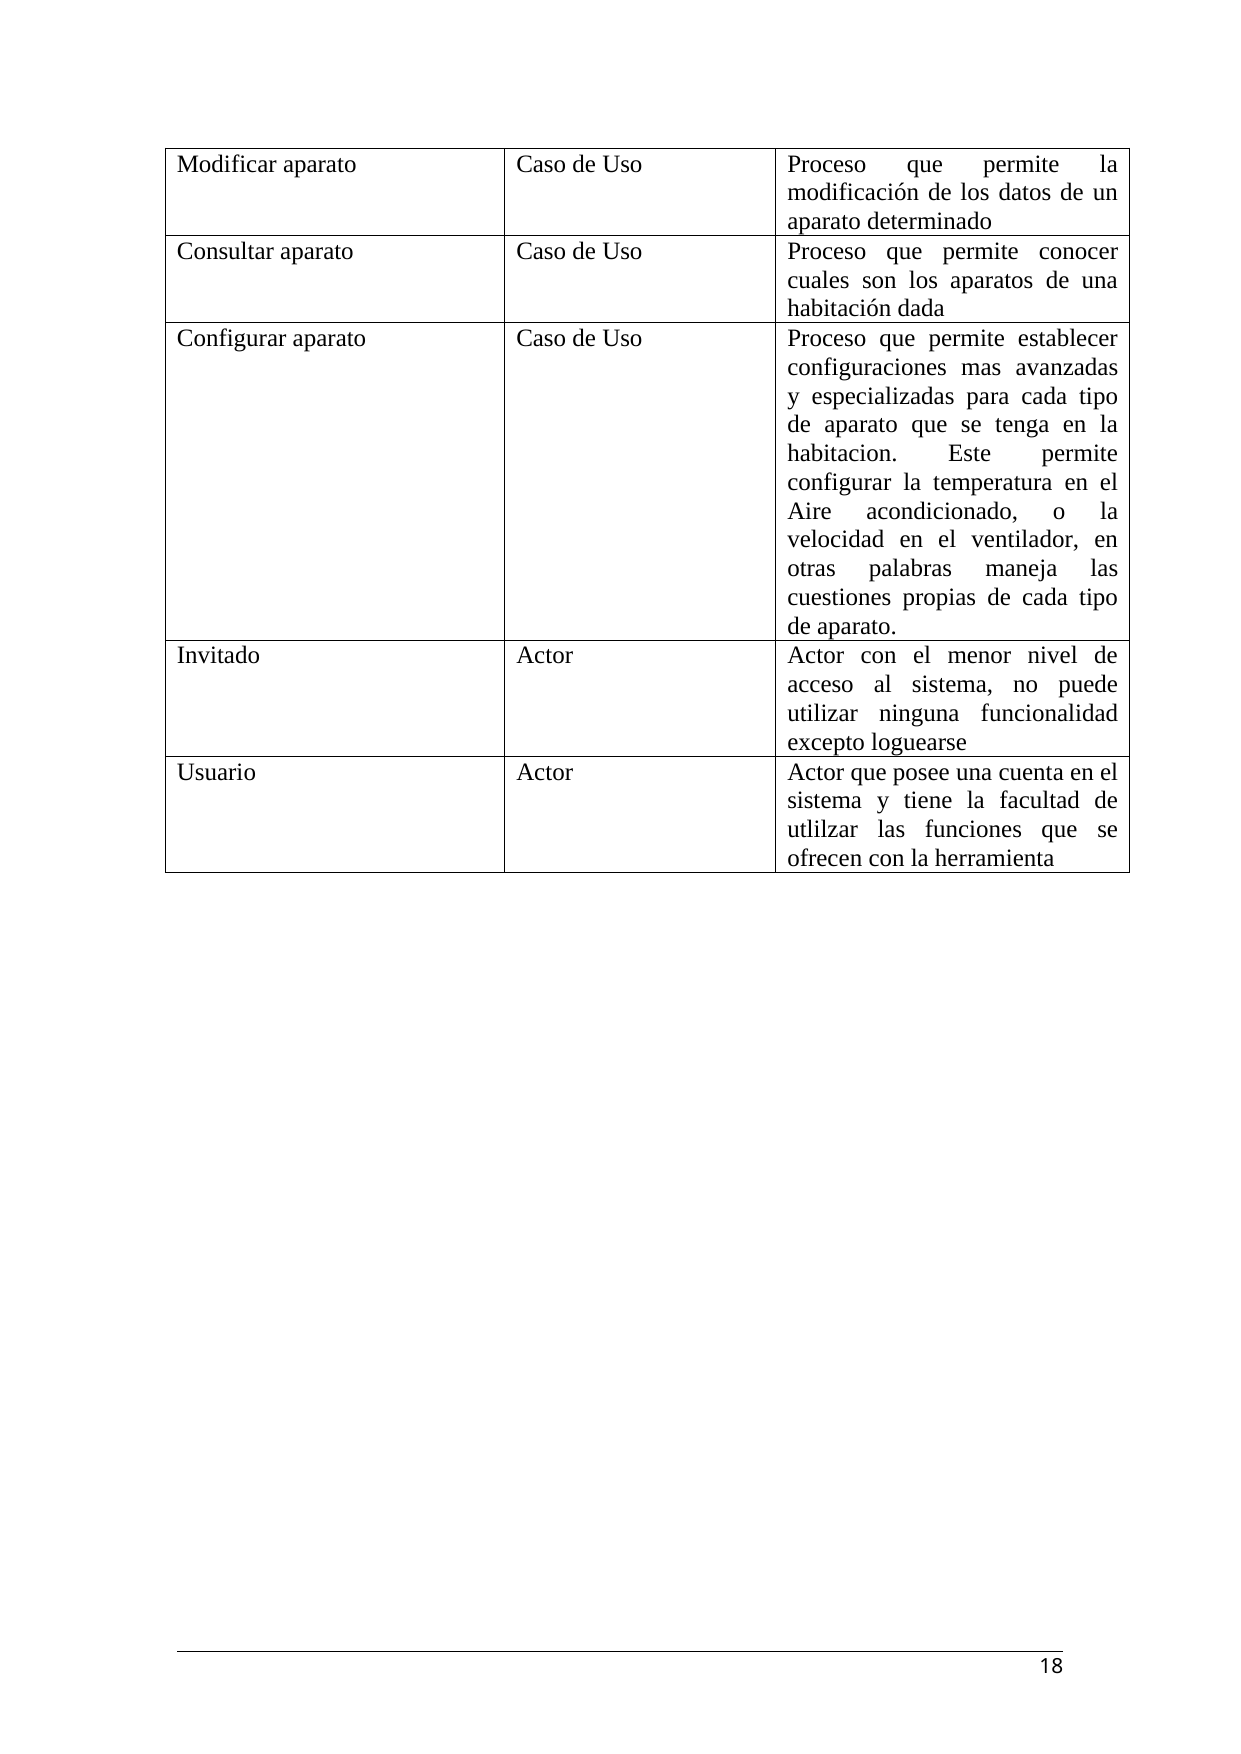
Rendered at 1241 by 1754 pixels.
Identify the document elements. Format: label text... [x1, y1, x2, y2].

table_cell Actor [505, 757, 775, 872]
table_cell Usuario [166, 757, 504, 872]
table_cell Proceso que permite conocer cuales son los aparatos de una habitación dada [776, 236, 1129, 322]
table_cell Actor [505, 641, 775, 756]
table_cell Actor con el menor nivel de acceso al sistema, no puede utilizar ninguna funcionalidad excepto loguearse [776, 641, 1129, 756]
table_cell Caso de Uso [505, 323, 775, 639]
table_cell Proceso que permite establecer configuraciones mas avanzadas y especializadas para cada tipo de aparato que se tenga en la habitacion. Este permite configurar la temperatura en el Aire acondicionado, o la velocidad en el ventilador, en otras palabras maneja las cuestiones propias de cada tipo de aparato. [776, 323, 1129, 639]
table_cell Actor que posee una cuenta en el sistema y tiene la facultad de utlilzar las funciones que se ofrecen con la herramienta [776, 757, 1129, 872]
table_cell Caso de Uso [505, 236, 775, 322]
table_cell Invitado [166, 641, 504, 756]
table_cell Modificar aparato [166, 149, 504, 235]
table_cell Configurar aparato [166, 323, 504, 639]
table_cell Caso de Uso [505, 149, 775, 235]
table_cell Proceso que permite la modificación de los datos de un aparato determinado [776, 149, 1129, 235]
table_cell Consultar aparato [166, 236, 504, 322]
